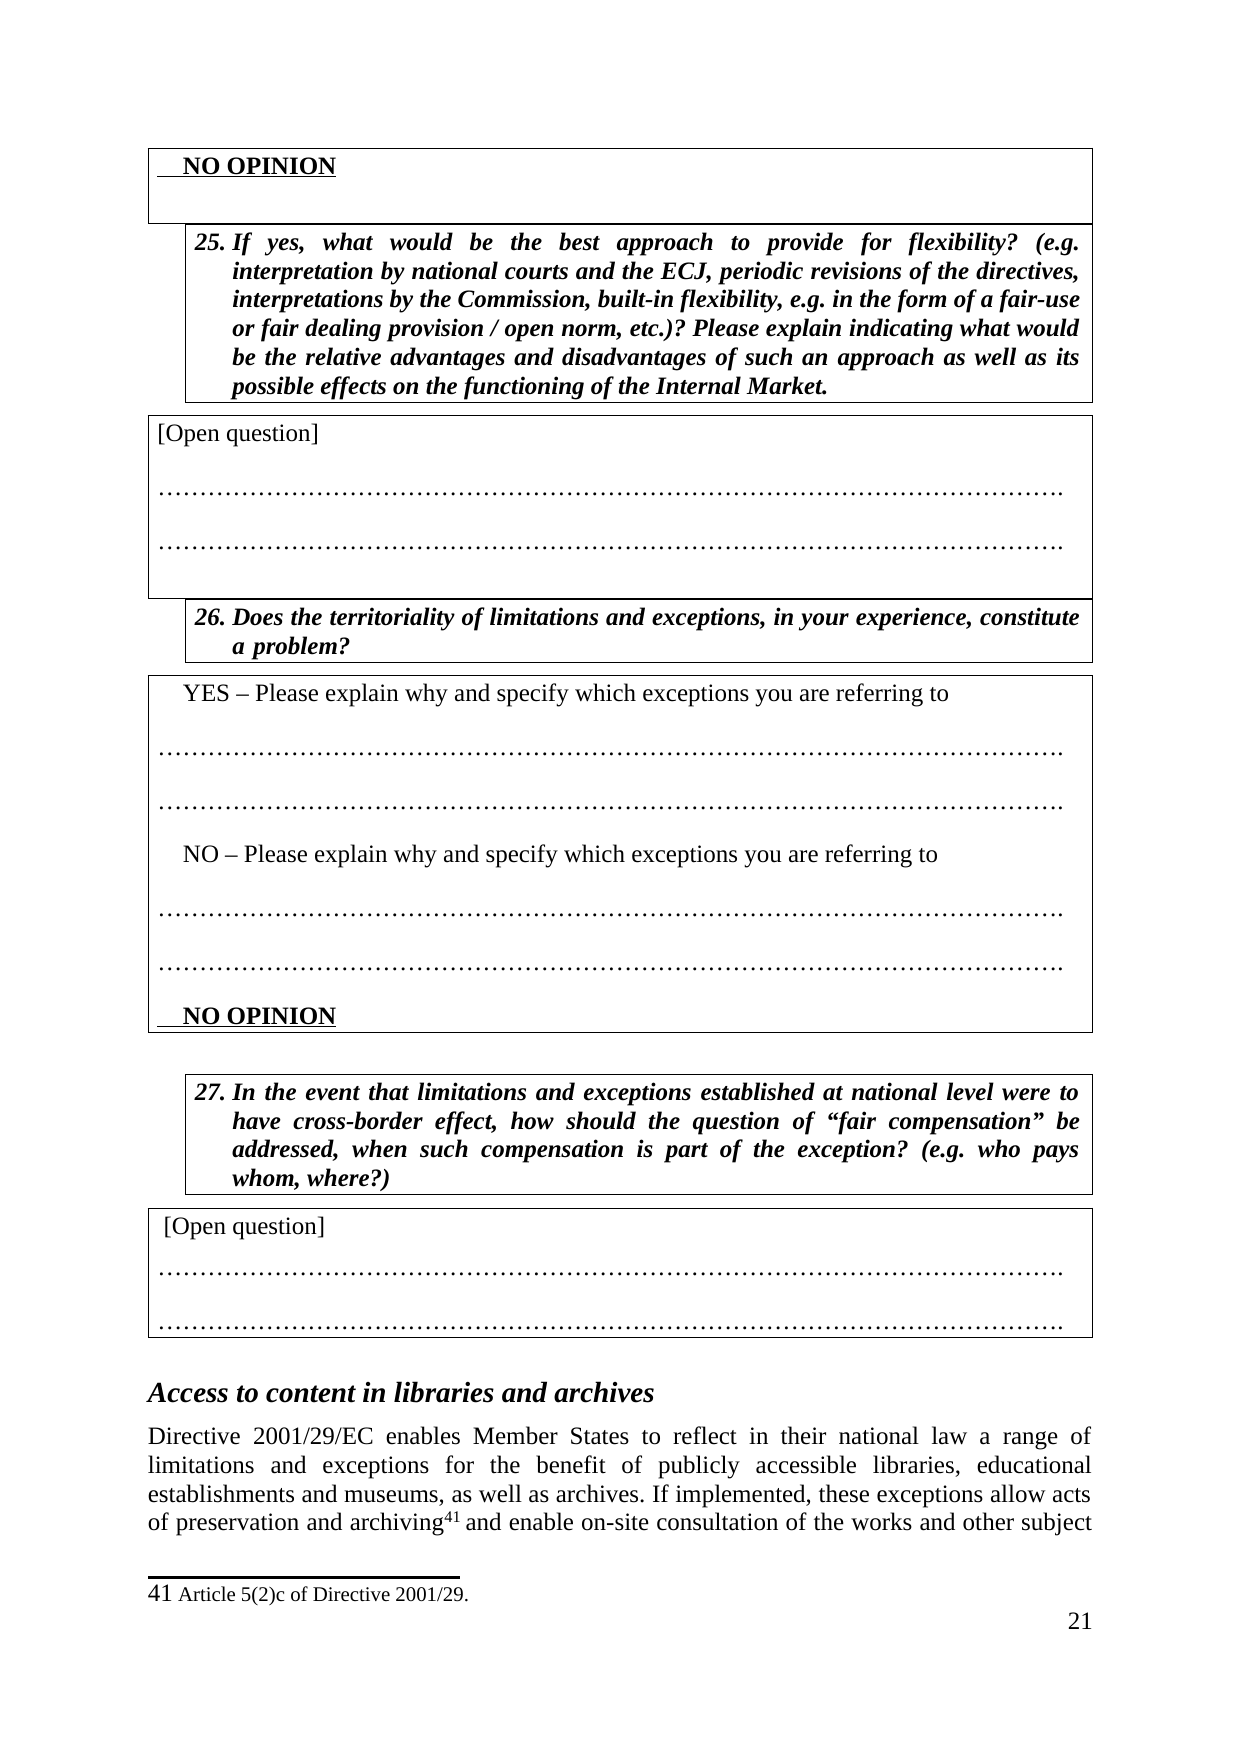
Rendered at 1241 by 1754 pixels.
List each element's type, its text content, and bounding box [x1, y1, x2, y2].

text  YES – Please explain why and specify which exceptions you are referring to [149, 676, 1092, 707]
text ………………………………………………………………………………………………. [149, 523, 1092, 554]
subtitle Access to content in libraries and archives [148, 1375, 1093, 1409]
text ………………………………………………………………………………………………. [149, 469, 1092, 501]
text ………………………………………………………………………………………………. [149, 944, 1092, 976]
text ………………………………………………………………………………………………. [149, 729, 1092, 761]
text ………………………………………………………………………………………………. [149, 1249, 1092, 1281]
text ………………………………………………………………………………………………. [149, 1303, 1092, 1337]
list In the event that limitations and exceptions established at national level were to have cross-border effect, how should the question of “fair compensation” be addressed, when such compensation is part of the exception? (e.g. who pays whom, where?) [186, 1075, 1092, 1194]
text [Open question] [149, 416, 1092, 447]
text ………………………………………………………………………………………………. [149, 890, 1092, 922]
list Does the territoriality of limitations and exceptions, in your experience, constitute a problem? [186, 600, 1092, 662]
text  NO OPINION [149, 998, 1092, 1032]
text ………………………………………………………………………………………………. [149, 783, 1092, 814]
list If yes, what would be the best approach to provide for flexibility? (e.g. interpretation by national courts and the ECJ, periodic revisions of the directives, interpretations by the Commission, built-in flexibility, e.g. in the form of a fair-use or fair dealing provision / open norm, etc.)? Please explain indicating what would be the relative advantages and disadvantages of such an approach as well as its possible effects on the functioning of the Internal Market. [186, 225, 1092, 402]
text Directive 2001/29/EC enables Member States to reflect in their national law a range of limitations and exceptions for the benefit of publicly accessible libraries, educational establishments and museums, as well as archives. If implemented, these exceptions allow acts of preservation and archiving and enable on-site consultation of the works and other subject [148, 1421, 1093, 1536]
text  NO OPINION [149, 149, 1092, 179]
text [Open question] [149, 1209, 1092, 1239]
text  NO – Please explain why and specify which exceptions you are referring to [149, 836, 1092, 868]
text Article 5(2)c of Directive 2001/29. [148, 1578, 1093, 1606]
